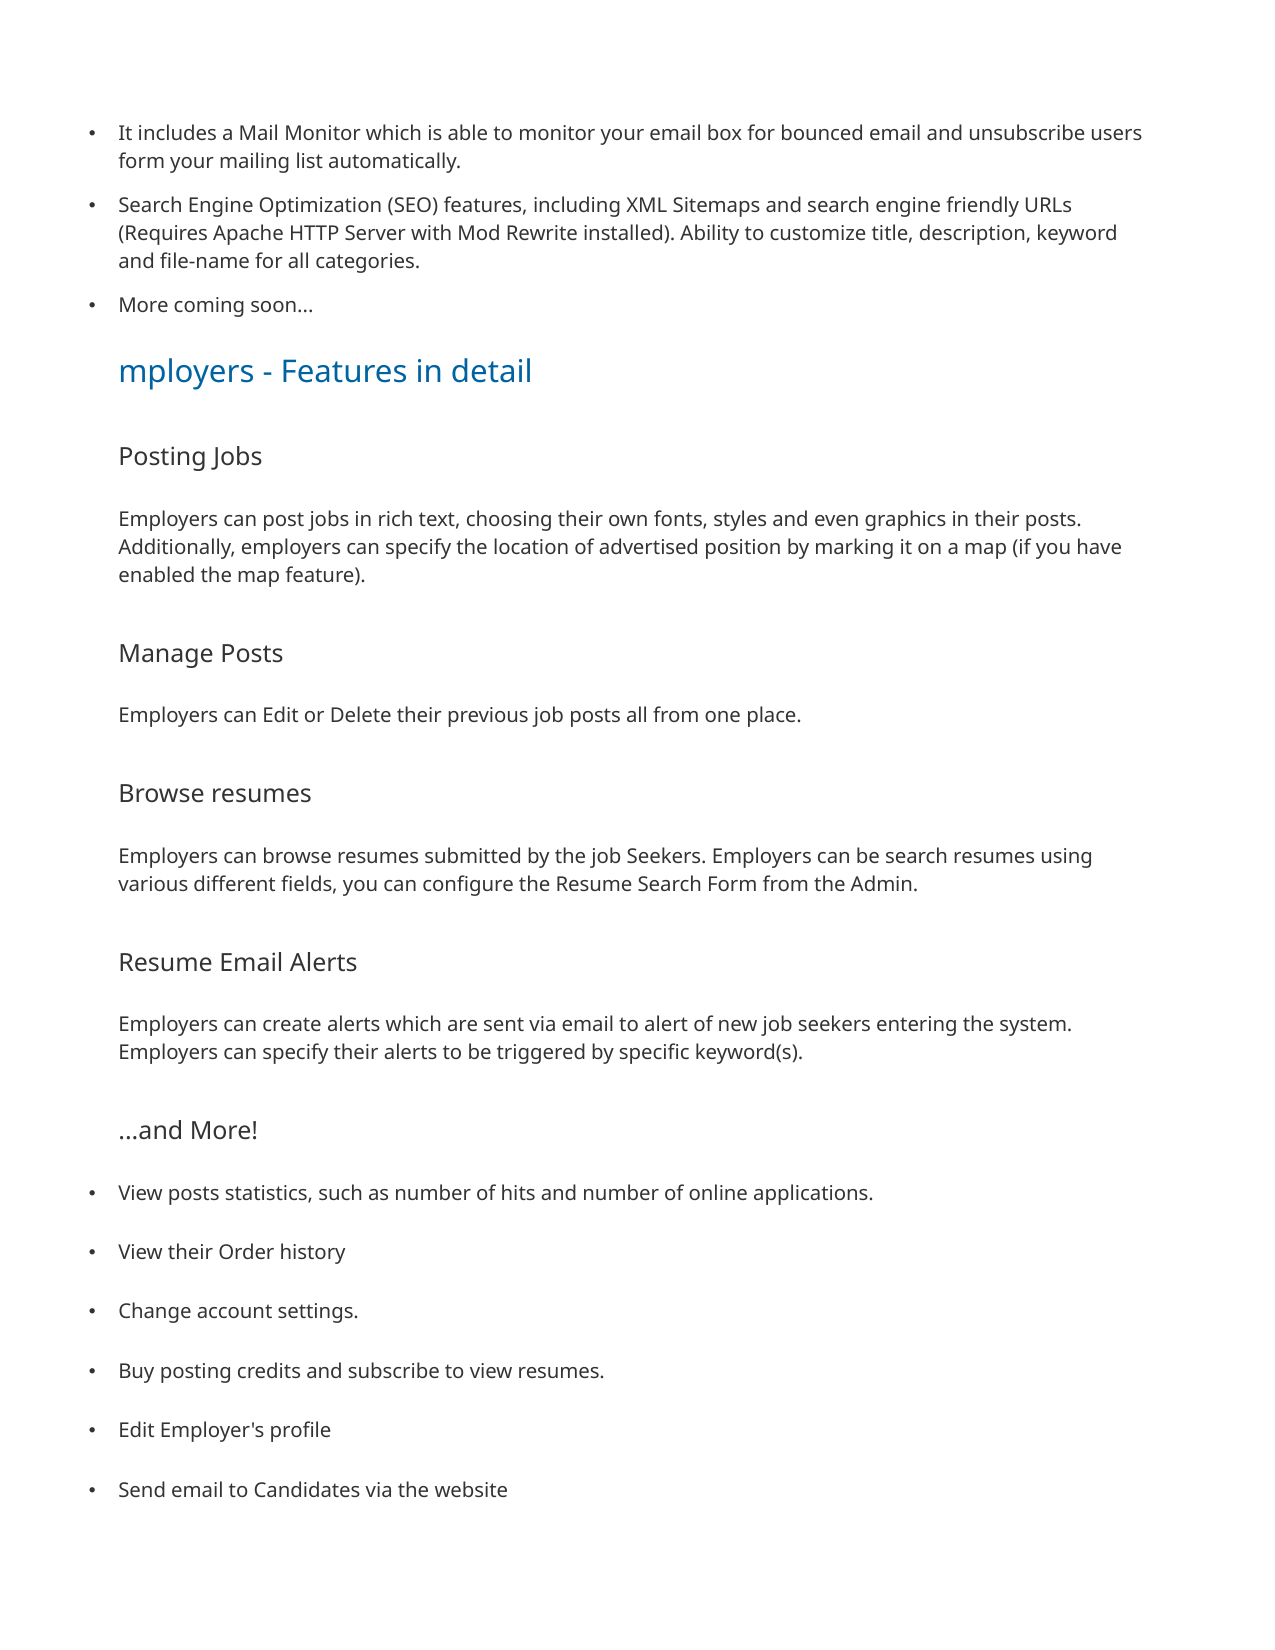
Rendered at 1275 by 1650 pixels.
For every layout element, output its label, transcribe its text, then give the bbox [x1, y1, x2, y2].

text Employers can Edit or Delete their previous job posts all from one place. [118, 701, 1157, 729]
list Change account settings. [118, 1297, 1157, 1325]
subtitle ...and More! [118, 1113, 1157, 1147]
text Employers can create alerts which are sent via email to alert of new job seekers entering the system. Employers can specify their alerts to be triggered by specific keyword(s). [118, 1009, 1157, 1066]
subtitle mployers - Features in detail [118, 349, 1157, 392]
list View posts statistics, such as number of hits and number of online applications. [118, 1178, 1157, 1206]
text Employers can browse resumes submitted by the job Seekers. Employers can be search resumes using various different fields, you can configure the Resume Search Form from the Admin. [118, 841, 1157, 897]
list It includes a Mail Monitor which is able to monitor your email box for bounced email and unsubscribe users form your mailing list automatically. [118, 118, 1157, 174]
list Buy posting credits and subscribe to view resumes. [118, 1356, 1157, 1384]
subtitle Posting Jobs [118, 439, 1157, 473]
list View their Order history [118, 1237, 1157, 1265]
list Edit Employer's profile [118, 1415, 1157, 1443]
subtitle Manage Posts [118, 635, 1157, 669]
list More coming soon... [118, 290, 1157, 318]
list Search Engine Optimization (SEO) features, including XML Sitemaps and search engine friendly URLs (Requires Apache HTTP Server with Mod Rewrite installed). Ability to customize title, description, keyword and file-name for all categories. [118, 190, 1157, 274]
list Send email to Candidates via the website [118, 1475, 1157, 1503]
subtitle Resume Email Alerts [118, 944, 1157, 978]
text Employers can post jobs in rich text, choosing their own fonts, styles and even graphics in their posts. Additionally, employers can specify the location of advertised position by marking it on a map (if you have enabled the map feature). [118, 504, 1157, 588]
subtitle Browse resumes [118, 776, 1157, 810]
